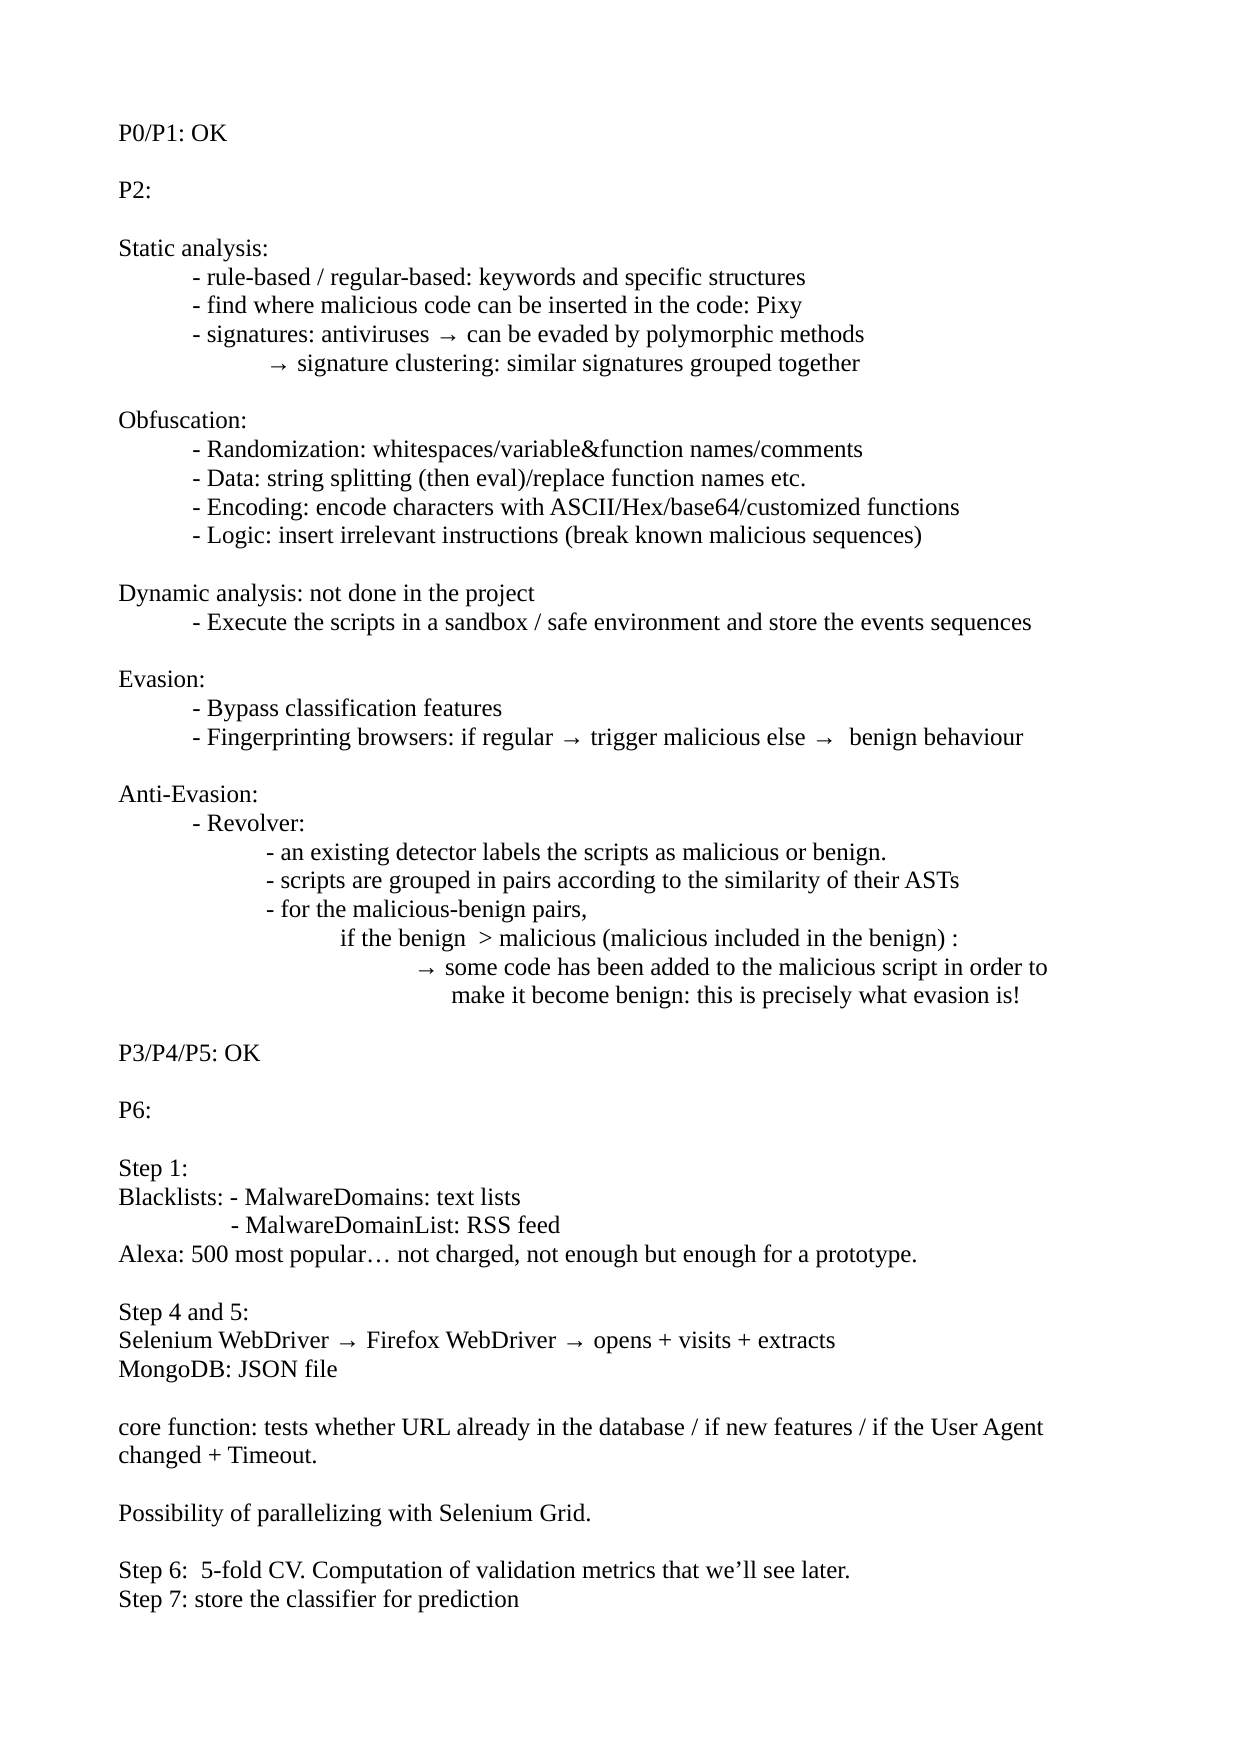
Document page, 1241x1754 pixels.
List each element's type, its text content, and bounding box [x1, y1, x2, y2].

text Dynamic analysis: not done in the project - Execute the scripts in a sandbox / safe environment and store the events sequences [118, 549, 1122, 664]
text Obfuscation: [118, 406, 1122, 434]
text - Bypass classification features - Fingerprinting browsers: if regular → trigger malicious else → benign behaviour Anti-Evasion: - Revolver: - an existing detector labels the scripts as malicious or benign. - scripts are grouped in pairs according to the similarity of their ASTs - for the malicious-benign pairs, if the benign > malicious (malicious included in the benign) : → some code has been added to the malicious script in order to make it become benign: this is precisely what evasion is! [118, 693, 1122, 1038]
text Static analysis: [118, 233, 1122, 262]
text Evasion: [118, 664, 1122, 693]
text - Randomization: whitespaces/variable&function names/comments - Data: string splitting (then eval)/replace function names etc. - Encoding: encode characters with ASCII/Hex/base64/customized functions [118, 434, 1122, 521]
text - find where malicious code can be inserted in the code: Pixy [118, 291, 1122, 319]
text P0/P1: OK [118, 118, 1122, 147]
text - rule-based / regular-based: keywords and specific structures [118, 262, 1122, 291]
text → signature clustering: similar signatures grouped together [118, 348, 1122, 377]
text - signatures: antiviruses → can be evaded by polymorphic methods [118, 319, 1122, 348]
text P2: [118, 176, 1122, 204]
text - Logic: insert irrelevant instructions (break known malicious sequences) [118, 521, 1122, 549]
text P6: Step 1: Blacklists: - MalwareDomains: text lists - MalwareDomainList: RSS feed Alexa: 500 most popular… not charged, not enough but enough for a prototype. Step 4 and 5: Selenium WebDriver → Firefox WebDriver → opens + visits + extracts MongoDB: JSON file core function: tests whether URL already in the database / if new features / if the User Agent changed + Timeout. Possibility of parallelizing with Selenium Grid. Step 6: 5-fold CV. Computation of validation metrics that we’ll see later. Step 7: store the classifier for prediction [118, 1067, 1122, 1613]
text P3/P4/P5: OK [118, 1038, 1122, 1067]
